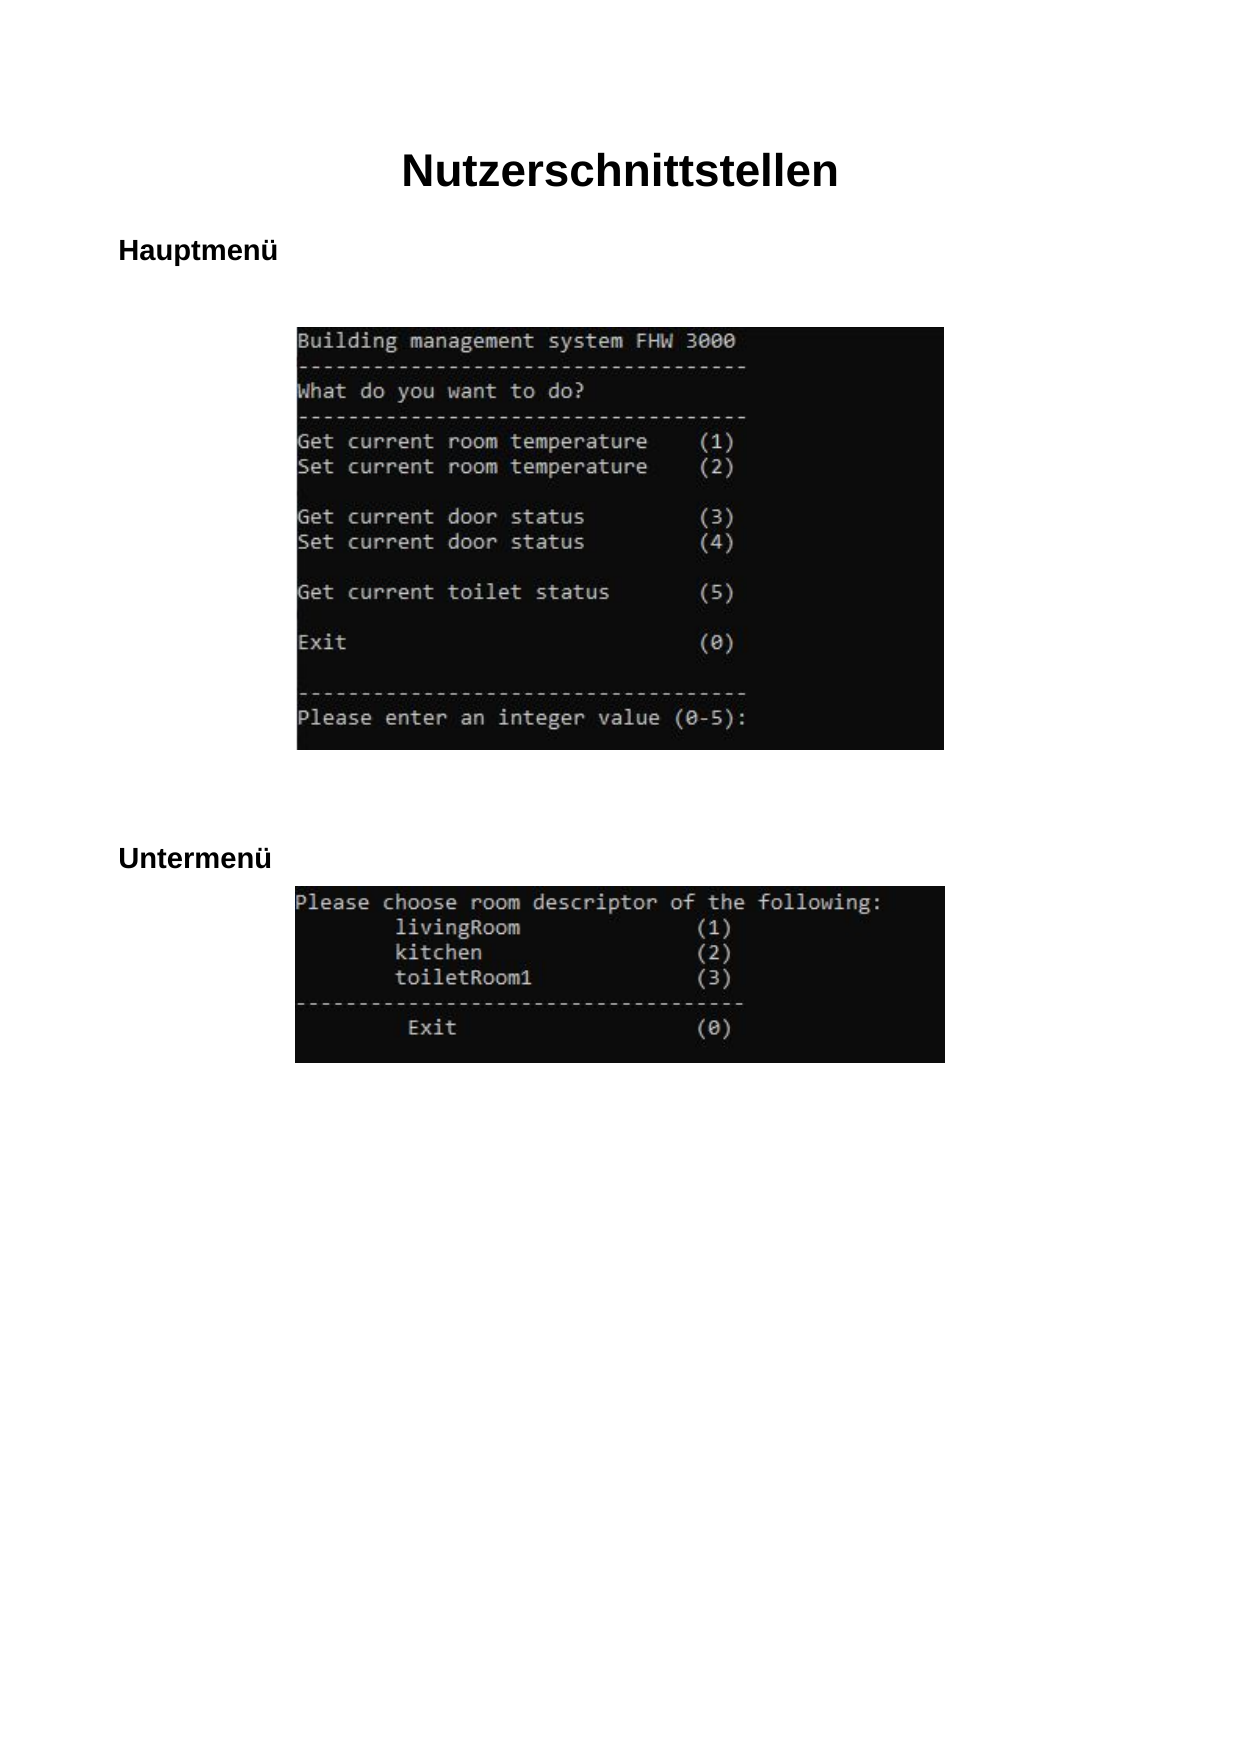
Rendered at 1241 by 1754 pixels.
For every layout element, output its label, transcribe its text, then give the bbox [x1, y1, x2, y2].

subtitle Untermenü [118, 841, 1122, 874]
subtitle Hauptmenü [118, 233, 1122, 267]
text Nutzerschnittstellen [118, 143, 1122, 196]
